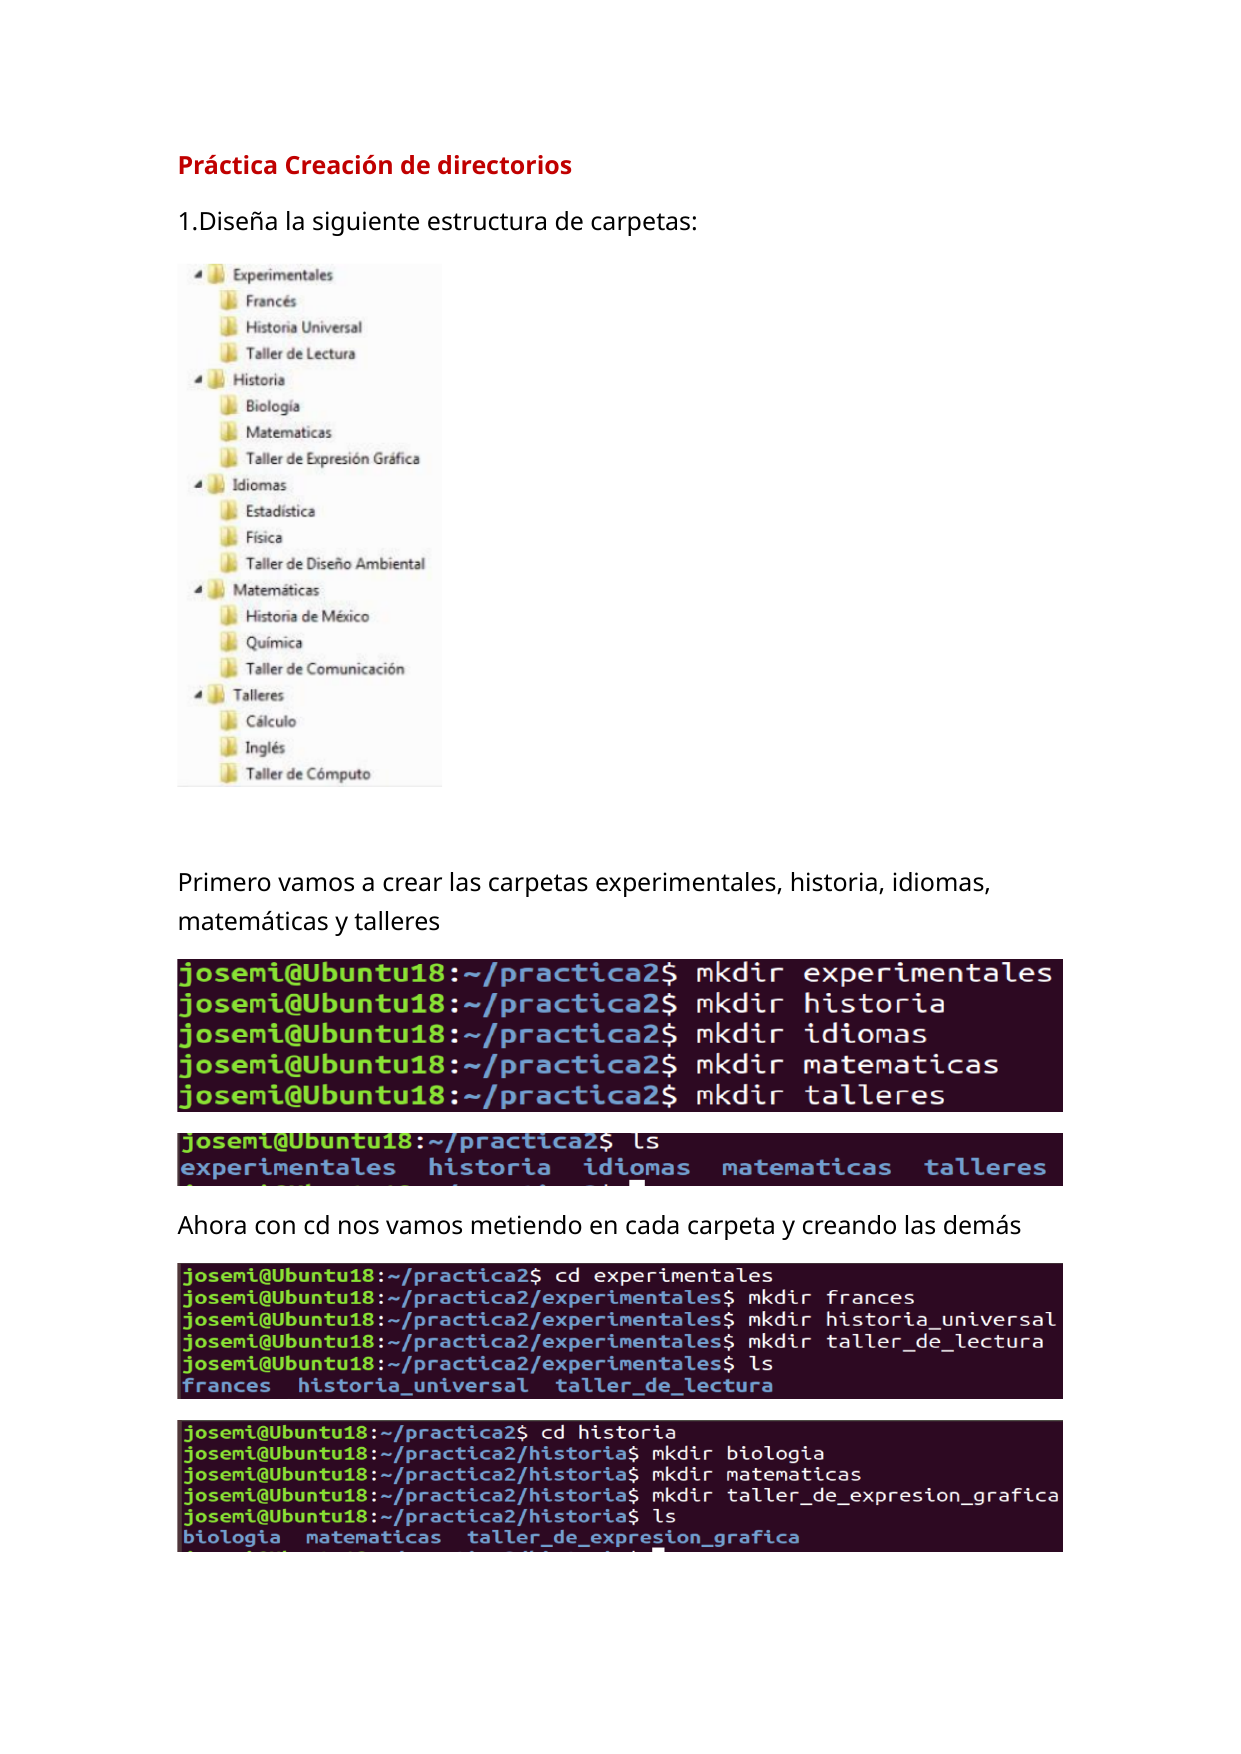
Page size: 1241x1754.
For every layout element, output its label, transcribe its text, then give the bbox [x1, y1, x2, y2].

text Ahora con cd nos vamos metiendo en cada carpeta y creando las demás [177, 1207, 1063, 1242]
text Práctica Creación de directorios [177, 148, 1063, 182]
text Primero vamos a crear las carpetas experimentales, historia, idiomas, matemáticas y talleres [177, 864, 1063, 938]
text 1.Diseña la siguiente estructura de carpetas: [177, 203, 1063, 237]
